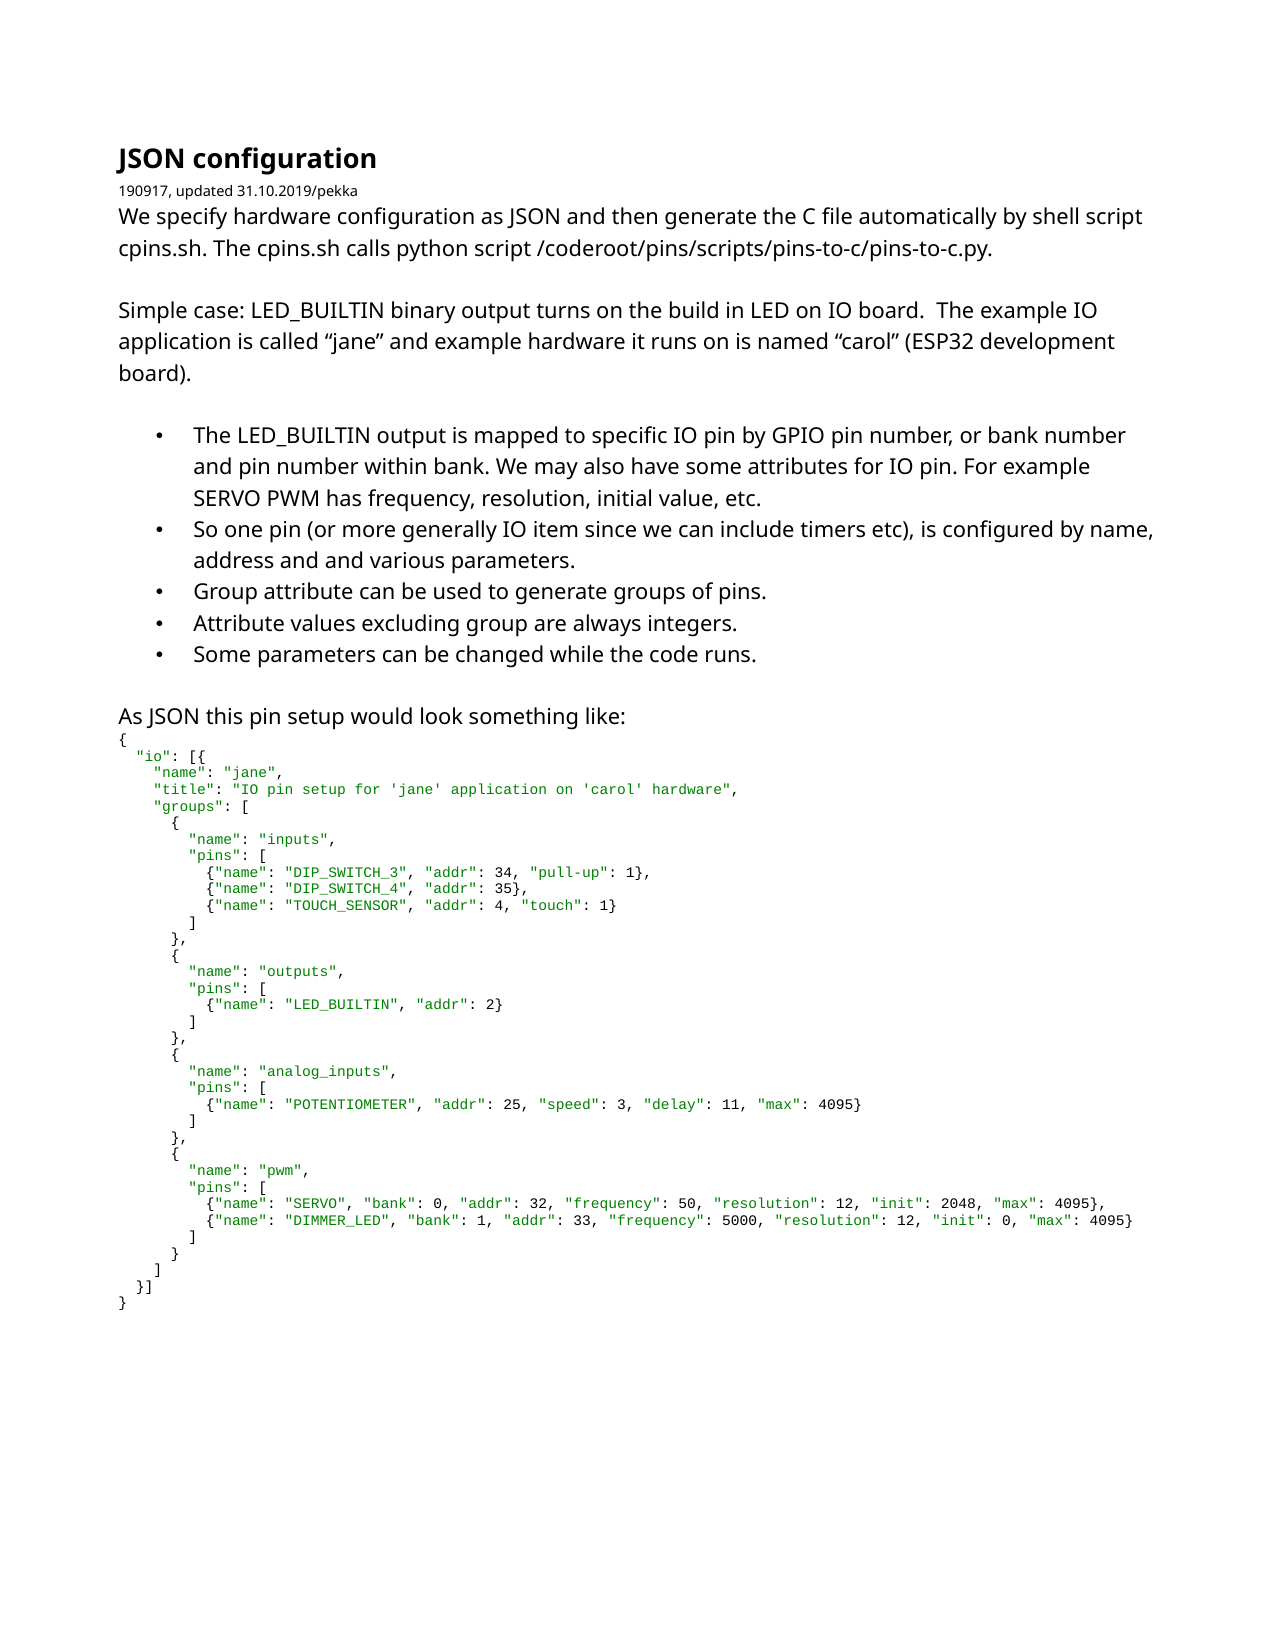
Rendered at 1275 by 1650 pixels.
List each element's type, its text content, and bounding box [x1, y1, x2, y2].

text "pins": [ [118, 981, 1157, 998]
text }, [118, 1031, 1157, 1047]
list Attribute values excluding group are always integers. [156, 608, 1157, 637]
text "title": "IO pin setup for 'jane' application on 'carol' hardware", [118, 782, 1157, 799]
text }] [118, 1279, 1157, 1296]
text ] [118, 1229, 1157, 1246]
text ] [118, 915, 1157, 931]
text "pins": [ [118, 1080, 1157, 1097]
text We specify hardware configuration as JSON and then generate the C file automatically by shell script cpins.sh. The cpins.sh calls python script /coderoot/pins/scripts/pins-to-c/pins-to-c.py. [118, 201, 1157, 262]
list The LED_BUILTIN output is mapped to specific IO pin by GPIO pin number, or bank number and pin number within bank. We may also have some attributes for IO pin. For example SERVO PWM has frequency, resolution, initial value, etc. [156, 420, 1157, 512]
text "name": "outputs", [118, 964, 1157, 981]
text {"name": "SERVO", "bank": 0, "addr": 32, "frequency": 50, "resolution": 12, "init": 2048, "max": 4095}, [118, 1196, 1157, 1213]
text { [118, 948, 1157, 964]
subtitle JSON configuration [118, 139, 1157, 176]
text Simple case: LED_BUILTIN binary output turns on the build in LED on IO board. The example IO application is called “jane” and example hardware it runs on is named “carol” (ESP32 development board). [118, 295, 1157, 387]
text {"name": "POTENTIOMETER", "addr": 25, "speed": 3, "delay": 11, "max": 4095} [118, 1097, 1157, 1113]
text { [118, 1047, 1157, 1064]
text { [118, 733, 1157, 749]
text "pins": [ [118, 848, 1157, 865]
text { [118, 815, 1157, 832]
text {"name": "DIP_SWITCH_3", "addr": 34, "pull-up": 1}, [118, 865, 1157, 882]
text }, [118, 931, 1157, 948]
text ] [118, 1014, 1157, 1031]
text {"name": "DIP_SWITCH_4", "addr": 35}, [118, 882, 1157, 898]
text ] [118, 1263, 1157, 1279]
text ] [118, 1113, 1157, 1130]
text {"name": "DIMMER_LED", "bank": 1, "addr": 33, "frequency": 5000, "resolution": 12, "init": 0, "max": 4095} [118, 1213, 1157, 1229]
text "groups": [ [118, 799, 1157, 815]
text "name": "inputs", [118, 832, 1157, 848]
list Some parameters can be changed while the code runs. [156, 639, 1157, 669]
text {"name": "TOUCH_SENSOR", "addr": 4, "touch": 1} [118, 898, 1157, 915]
text "name": "jane", [118, 766, 1157, 782]
text "name": "pwm", [118, 1163, 1157, 1180]
text 190917, updated 31.10.2019/pekka [118, 181, 1157, 200]
text }, [118, 1130, 1157, 1147]
list So one pin (or more generally IO item since we can include timers etc), is configured by name, address and and various parameters. [156, 514, 1157, 575]
text "name": "analog_inputs", [118, 1064, 1157, 1080]
text {"name": "LED_BUILTIN", "addr": 2} [118, 998, 1157, 1014]
text As JSON this pin setup would look something like: [118, 701, 1157, 731]
list Group attribute can be used to generate groups of pins. [156, 576, 1157, 606]
text "io": [{ [118, 749, 1157, 766]
text "pins": [ [118, 1180, 1157, 1196]
text } [118, 1246, 1157, 1263]
text } [118, 1296, 1157, 1312]
text { [118, 1147, 1157, 1163]
